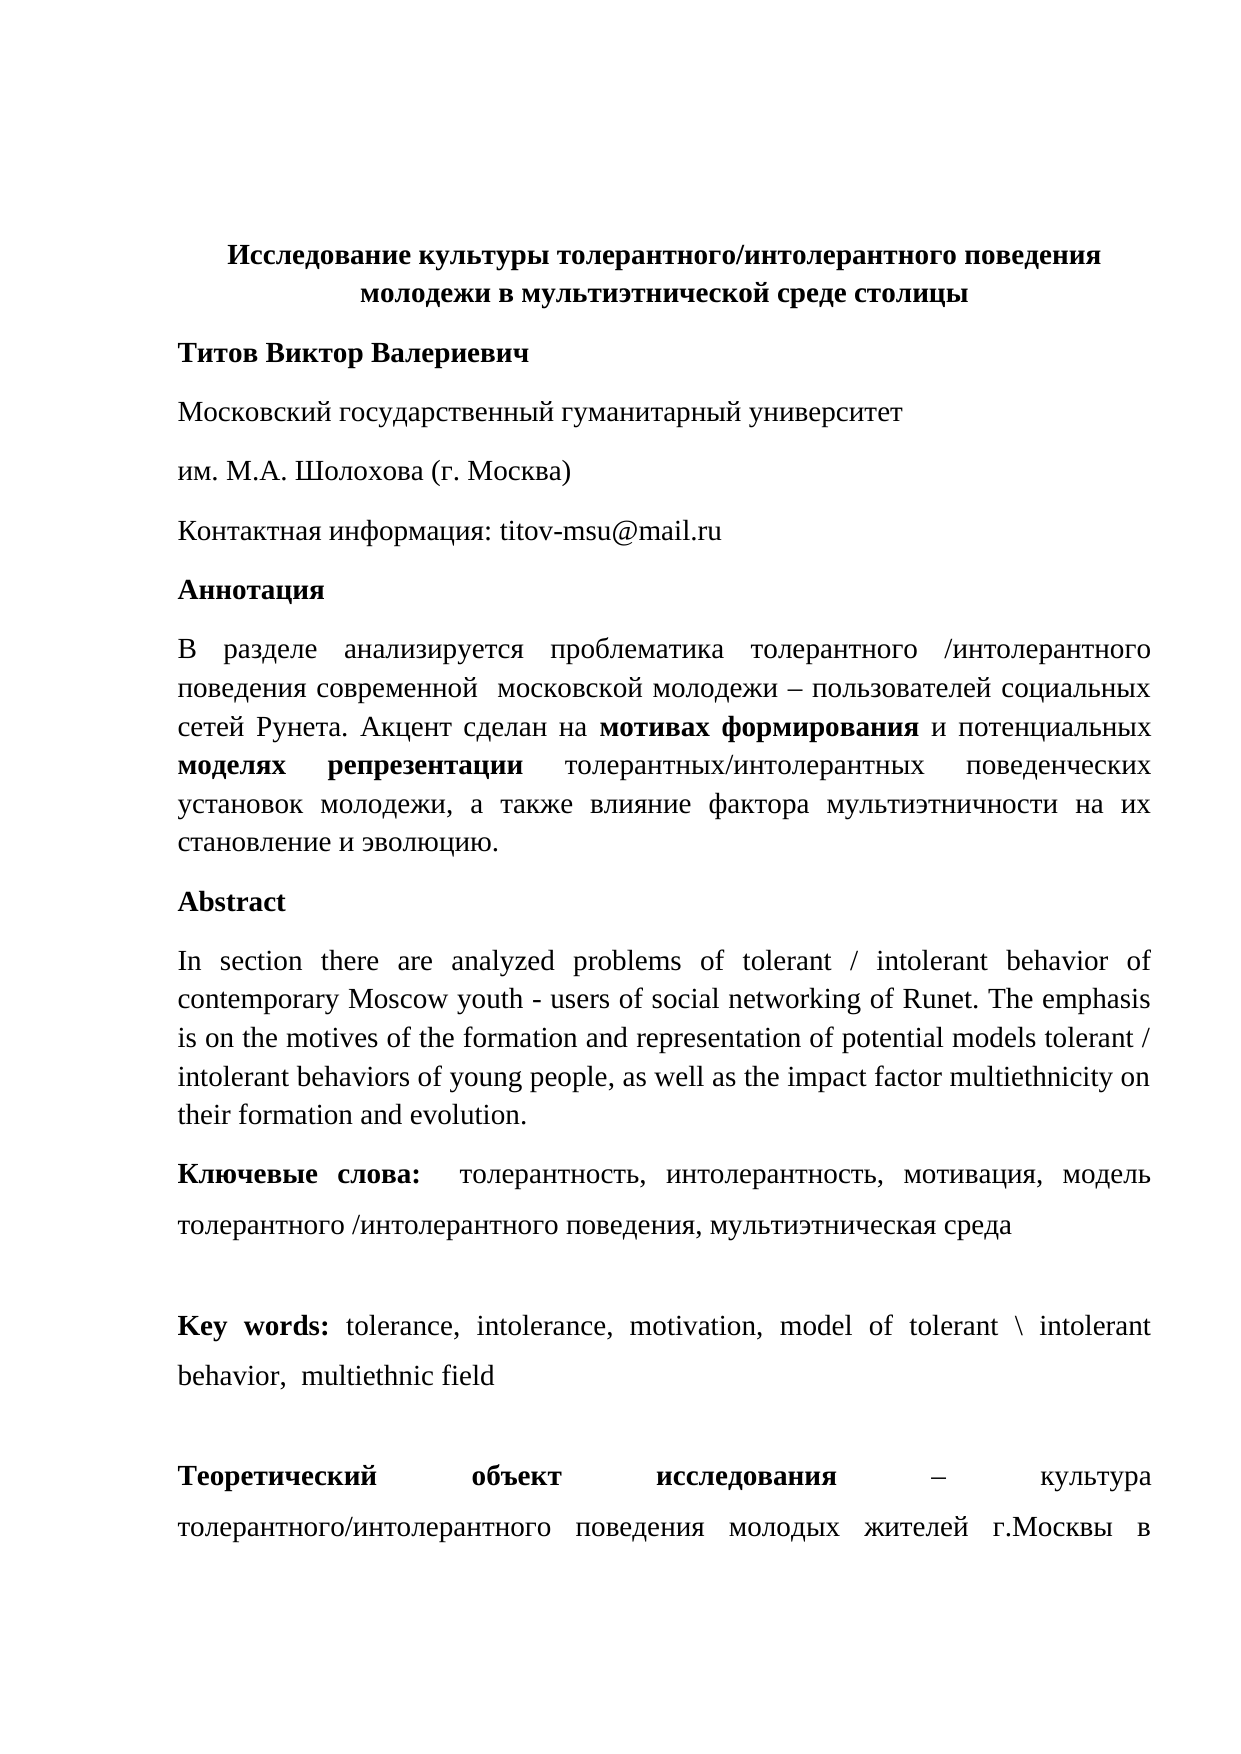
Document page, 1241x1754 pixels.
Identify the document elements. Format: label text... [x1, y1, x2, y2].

text им. М.А. Шолохова (г. Москва) [177, 453, 1152, 487]
text Key words: tolerance, intolerance, motivation, model of tolerant \ intolerant behavior, multiethnic field [177, 1308, 1152, 1391]
text Аннотация [177, 572, 1152, 606]
text Исследование культуры толерантного/интолерантного поведения молодежи в мультиэтнической среде столицы [177, 237, 1152, 309]
text Московский государственный гуманитарный университет [177, 394, 1152, 428]
text Теоретический объект исследования – культура толерантного/интолерантного поведения молодых жителей г.Москвы в [177, 1458, 1152, 1542]
text Ключевые слова: толерантность, интолерантность, мотивация, модель толерантного /интолерантного поведения, мультиэтническая среда [177, 1157, 1152, 1241]
text Контактная информация: titov-msu@mail.ru [177, 513, 1152, 546]
text В разделе анализируется проблематика толерантного /интолерантного поведения современной московской молодежи – пользователей социальных сетей Рунета. Акцент сделан на мотивах формирования и потенциальных моделях репрезентации толерантных/интолерантных поведенческих установок молодежи, а также влияние фактора мультиэтничности на их становление и эволюцию. [177, 632, 1152, 858]
text Abstract [177, 884, 1152, 917]
text In section there are analyzed problems of tolerant / intolerant behavior of contemporary Moscow youth - users of social networking of Runet. The emphasis is on the motives of the formation and representation of potential models tolerant / intolerant behaviors of young people, as well as the impact factor multiethnicity on their formation and evolution. [177, 943, 1152, 1131]
text Титов Виктор Валериевич [177, 335, 1152, 368]
